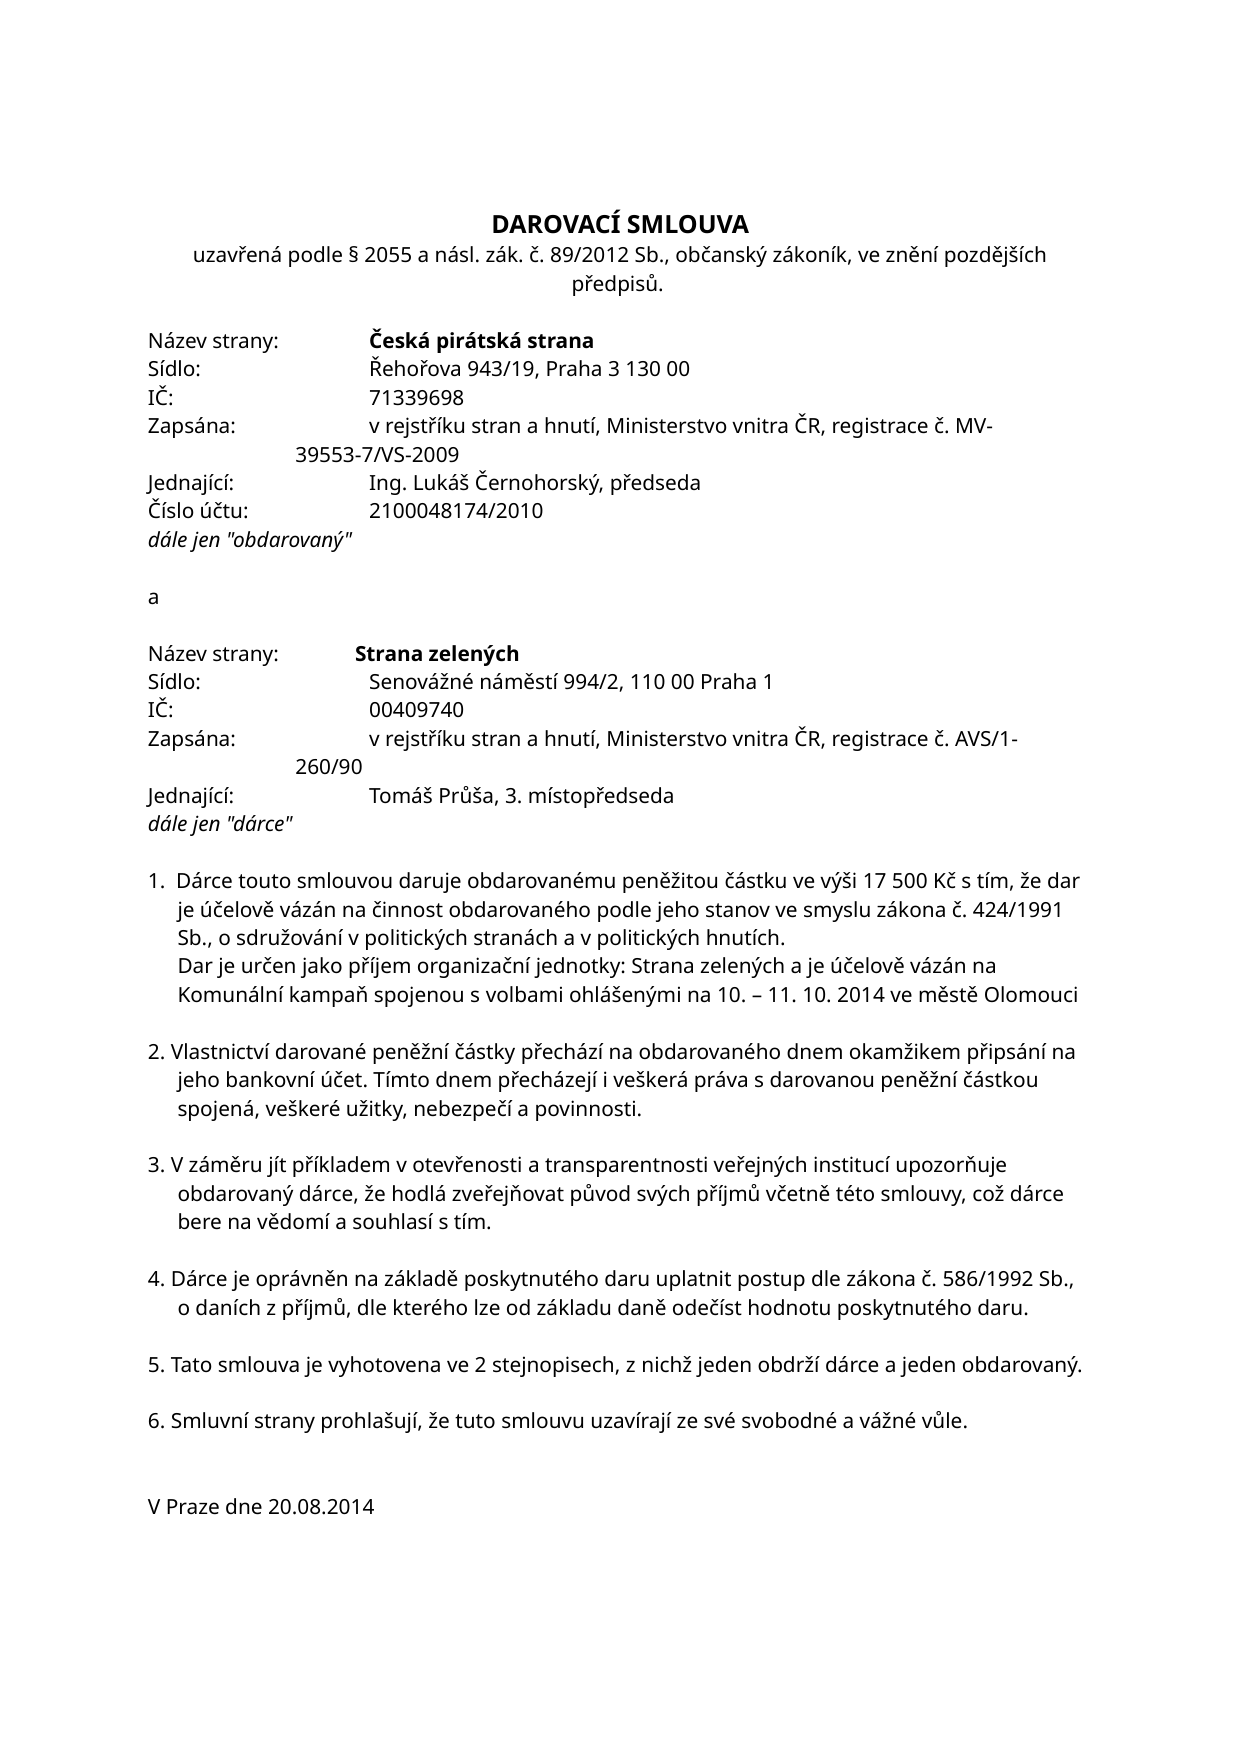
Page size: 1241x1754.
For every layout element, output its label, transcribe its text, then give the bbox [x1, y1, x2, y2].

text Název strany: Strana zelených [148, 639, 1093, 667]
text Sídlo: Řehořova 943/19, Praha 3 130 00 [148, 354, 1093, 383]
text 5. Tato smlouva je vyhotovena ve 2 stejnopisech, z nichž jeden obdrží dárce a jeden obdarovaný. [148, 1350, 1093, 1378]
text 2. Vlastnictví darované peněžní částky přechází na obdarovaného dnem okamžikem připsání na jeho bankovní účet. Tímto dnem přecházejí i veškerá práva s darovanou peněžní částkou spojená, veškeré užitky, nebezpečí a povinnosti. [148, 1037, 1093, 1122]
text 6. Smluvní strany prohlašují, že tuto smlouvu uzavírají ze své svobodné a vážné vůle. [148, 1407, 1093, 1435]
subtitle Název strany: Česká pirátská strana [148, 326, 1093, 354]
text Sídlo: Senovážné náměstí 994/2, 110 00 Praha 1 [148, 667, 1093, 696]
text dále jen "obdarovaný" [148, 525, 1093, 553]
text 1. Dárce touto smlouvou daruje obdarovanému peněžitou částku ve výši 17 500 Kč s tím, že dar je účelově vázán na činnost obdarovaného podle jeho stanov ve smyslu zákona č. 424/1991 Sb., o sdružování v politických stranách a v politických hnutích. Dar je určen jako příjem organizační jednotky: Strana zelených a je účelově vázán na Komunální kampaň spojenou s volbami ohlášenými na 10. – 11. 10. 2014 ve městě Olomouci [148, 866, 1093, 1008]
title Darovací smlouva [148, 207, 1093, 241]
text V Praze dne 20.08.2014 [148, 1492, 1093, 1520]
text Jednající: Tomáš Průša, 3. místopředseda [148, 781, 1093, 809]
text a [148, 582, 1093, 610]
text dále jen "dárce" [148, 809, 1093, 838]
text IČ: 71339698 [148, 383, 1093, 411]
text Číslo účtu: 2100048174/2010 [148, 497, 1093, 525]
text Zapsána: v rejstříku stran a hnutí, Ministerstvo vnitra ČR, registrace č. MV- 39553-7/VS-2009 [148, 411, 1093, 468]
text uzavřená podle § 2055 a násl. zák. č. 89/2012 Sb., občanský zákoník, ve znění pozdějších předpisů. [148, 241, 1093, 297]
text 4. Dárce je oprávněn na základě poskytnutého daru uplatnit postup dle zákona č. 586/1992 Sb., o daních z příjmů, dle kterého lze od základu daně odečíst hodnotu poskytnutého daru. [148, 1264, 1093, 1321]
text 3. V záměru jít příkladem v otevřenosti a transparentnosti veřejných institucí upozorňuje obdarovaný dárce, že hodlá zveřejňovat původ svých příjmů včetně této smlouvy, což dárce bere na vědomí a souhlasí s tím. [148, 1151, 1093, 1236]
text IČ: 00409740 [148, 696, 1093, 724]
text Zapsána: v rejstříku stran a hnutí, Ministerstvo vnitra ČR, registrace č. AVS/1- 260/90 [148, 724, 1093, 781]
text Jednající: Ing. Lukáš Černohorský, předseda [148, 468, 1093, 497]
